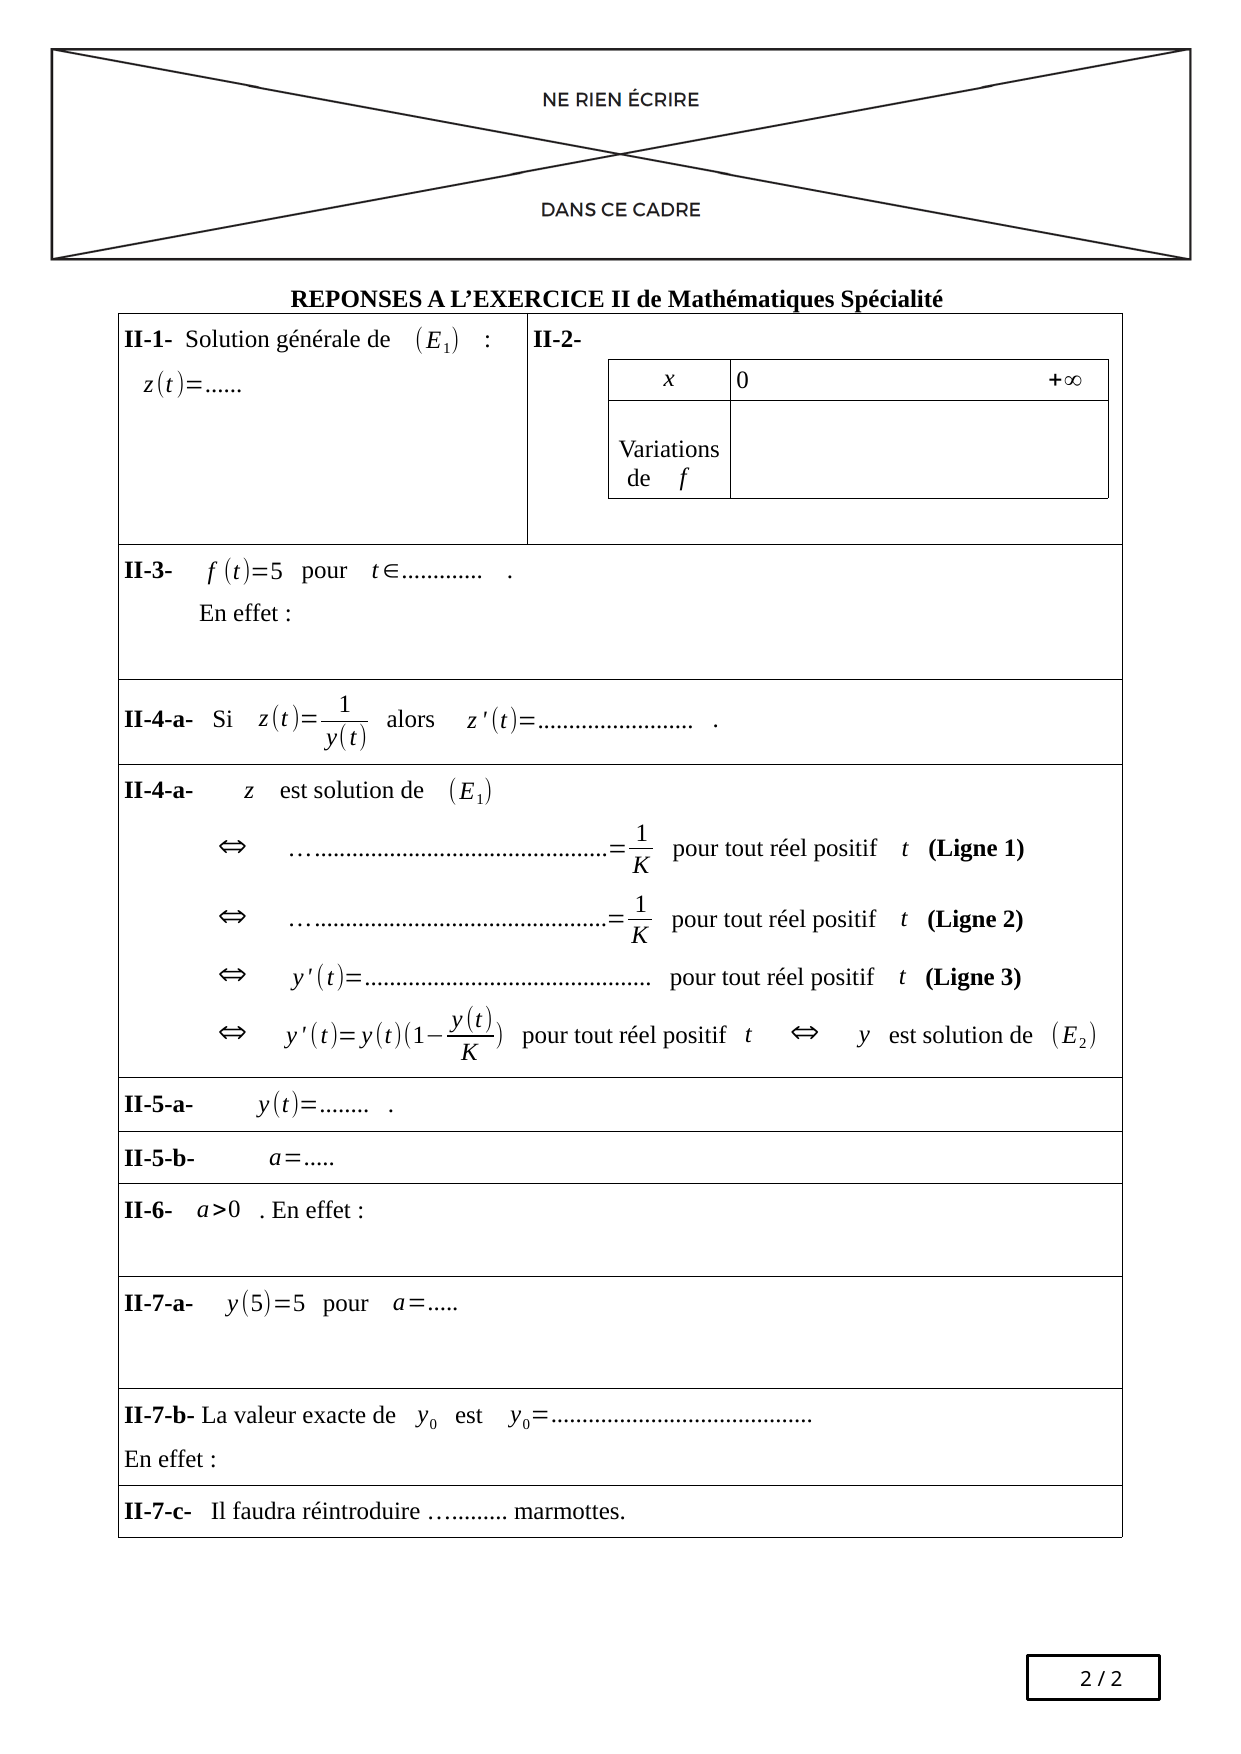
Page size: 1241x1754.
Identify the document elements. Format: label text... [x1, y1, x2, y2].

table_header II-1- Solution générale de : [119, 314, 527, 544]
table_cell II-5-b- [119, 1132, 1122, 1183]
table_cell II-7-a- pour [119, 1277, 1122, 1388]
table_cell II-4-a- Si alors . [119, 680, 1122, 764]
table_header 0 [731, 360, 1108, 399]
table_cell Variations de [609, 401, 730, 497]
table_cell [731, 401, 1108, 497]
table_cell II-6- . En effet : [119, 1184, 1122, 1276]
table_cell II-3- pour . En effet : [119, 545, 1122, 679]
text REPONSES A L’EXERCICE II de Mathématiques Spécialité [118, 284, 1122, 313]
table_cell II-5-a- . [119, 1078, 1122, 1131]
table_cell II-7-b- La valeur exacte deest En effet : [119, 1389, 1122, 1485]
table_cell II-4-a- est solution de pour tout réel positif (Ligne 1) pour tout réel positif (Ligne 2) pour tout réel positif (Ligne 3) pour tout réel positifest solution de [119, 765, 1122, 1077]
table_cell II-7-c- Il faudra réintroduire …......... marmottes. [119, 1486, 1122, 1537]
table_header [609, 360, 730, 399]
table_header II-2- [528, 314, 1122, 544]
picture [0, 0, 1241, 261]
